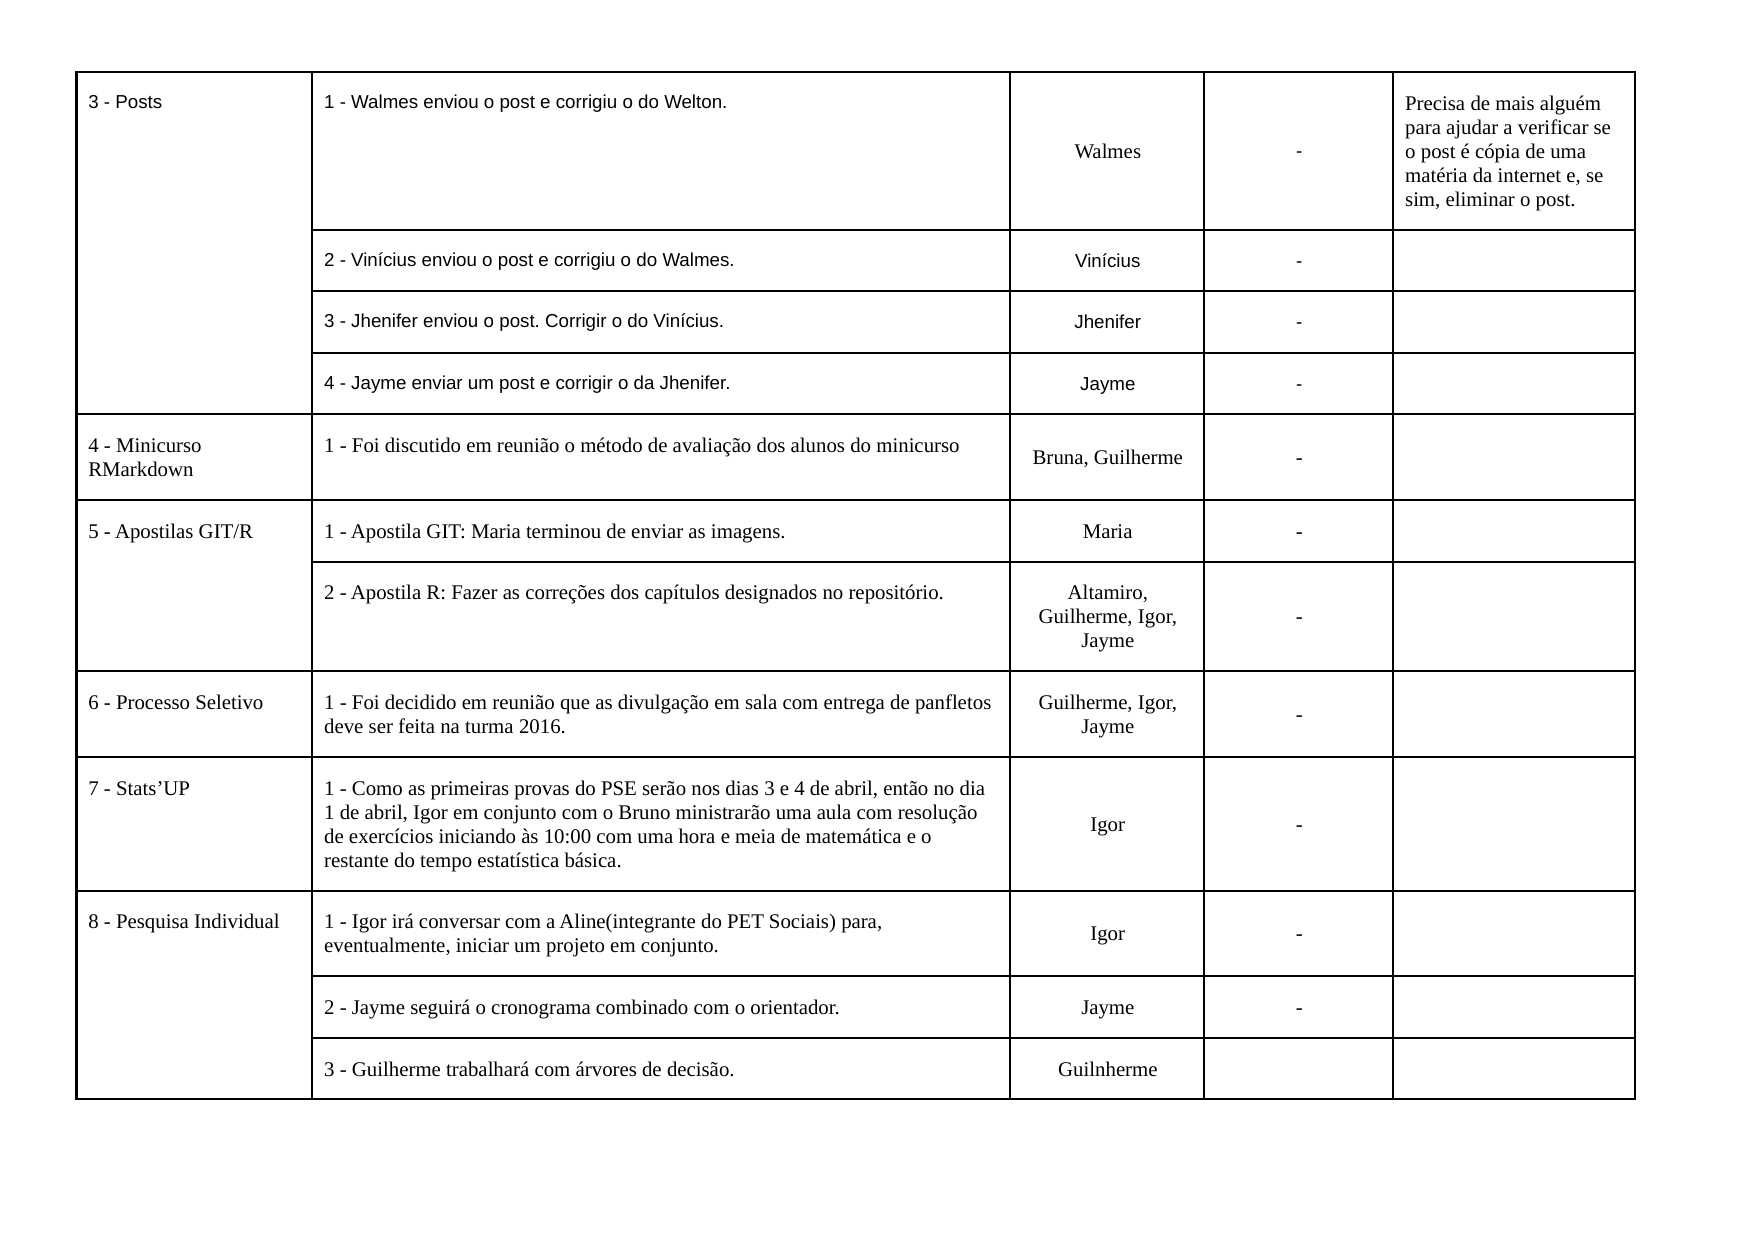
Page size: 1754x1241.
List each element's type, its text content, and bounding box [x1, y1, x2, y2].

table_cell 2 - Jayme seguirá o cronograma combinado com o orientador. [313, 977, 1009, 1037]
table_cell [1394, 977, 1634, 1037]
table_cell - [1205, 563, 1392, 670]
table_cell - [1205, 977, 1392, 1037]
table_cell Maria [1011, 501, 1203, 561]
table_cell - [1205, 758, 1392, 889]
table_cell Walmes [1011, 73, 1203, 229]
table_cell 4 - Jayme enviar um post e corrigir o da Jhenifer. [313, 354, 1009, 413]
table_cell 3 - Posts [78, 73, 311, 413]
table_cell [1394, 563, 1634, 670]
table_cell [1394, 292, 1634, 352]
table_cell - [1205, 354, 1392, 413]
table_cell Vinícius [1011, 231, 1203, 290]
table_cell Altamiro, Guilherme, Igor, Jayme [1011, 563, 1203, 670]
table_cell 2 - Vinícius enviou o post e corrigiu o do Walmes. [313, 231, 1009, 290]
table_cell Jayme [1011, 354, 1203, 413]
table_cell [1394, 758, 1634, 889]
table_cell [1394, 231, 1634, 290]
table_cell Igor [1011, 758, 1203, 889]
table_cell Precisa de mais alguém para ajudar a verificar se o post é cópia de uma matéria da internet e, se sim, eliminar o post. [1394, 73, 1634, 229]
table_cell - [1205, 292, 1392, 352]
table_cell [1394, 672, 1634, 756]
table_cell 1 - Walmes enviou o post e corrigiu o do Welton. [313, 73, 1009, 229]
table_cell Guilherme, Igor, Jayme [1011, 672, 1203, 756]
table_cell 5 - Apostilas GIT/R [78, 501, 311, 670]
table_cell 7 - Stats’UP [78, 758, 311, 889]
table_cell Guilnherme [1011, 1039, 1203, 1098]
table_cell - [1205, 231, 1392, 290]
table_cell - [1205, 501, 1392, 561]
table_cell - [1205, 73, 1392, 229]
table_cell [1394, 892, 1634, 975]
table_cell [1394, 501, 1634, 561]
table_cell 1 - Foi decidido em reunião que as divulgação em sala com entrega de panfletos deve ser feita na turma 2016. [313, 672, 1009, 756]
table_cell - [1205, 415, 1392, 499]
table_cell - [1205, 892, 1392, 975]
table_cell [1205, 1039, 1392, 1098]
table_cell 1 - Como as primeiras provas do PSE serão nos dias 3 e 4 de abril, então no dia 1 de abril, Igor em conjunto com o Bruno ministrarão uma aula com resolução de exercícios iniciando às 10:00 com uma hora e meia de matemática e o restante do tempo estatística básica. [313, 758, 1009, 889]
table_cell 4 - Minicurso RMarkdown [78, 415, 311, 499]
table_cell [1394, 354, 1634, 413]
table_cell 3 - Jhenifer enviou o post. Corrigir o do Vinícius. [313, 292, 1009, 352]
table_cell 1 - Igor irá conversar com a Aline(integrante do PET Sociais) para, eventualmente, iniciar um projeto em conjunto. [313, 892, 1009, 975]
table_cell 8 - Pesquisa Individual [78, 892, 311, 1098]
table_cell [1394, 1039, 1634, 1098]
table_cell Jayme [1011, 977, 1203, 1037]
table_cell 3 - Guilherme trabalhará com árvores de decisão. [313, 1039, 1009, 1098]
table_cell Igor [1011, 892, 1203, 975]
table_cell 1 - Foi discutido em reunião o método de avaliação dos alunos do minicurso [313, 415, 1009, 499]
table_cell 2 - Apostila R: Fazer as correções dos capítulos designados no repositório. [313, 563, 1009, 670]
table_cell 6 - Processo Seletivo [78, 672, 311, 756]
table_cell [1394, 415, 1634, 499]
table_cell Bruna, Guilherme [1011, 415, 1203, 499]
table_cell 1 - Apostila GIT: Maria terminou de enviar as imagens. [313, 501, 1009, 561]
table_cell - [1205, 672, 1392, 756]
table_cell Jhenifer [1011, 292, 1203, 352]
